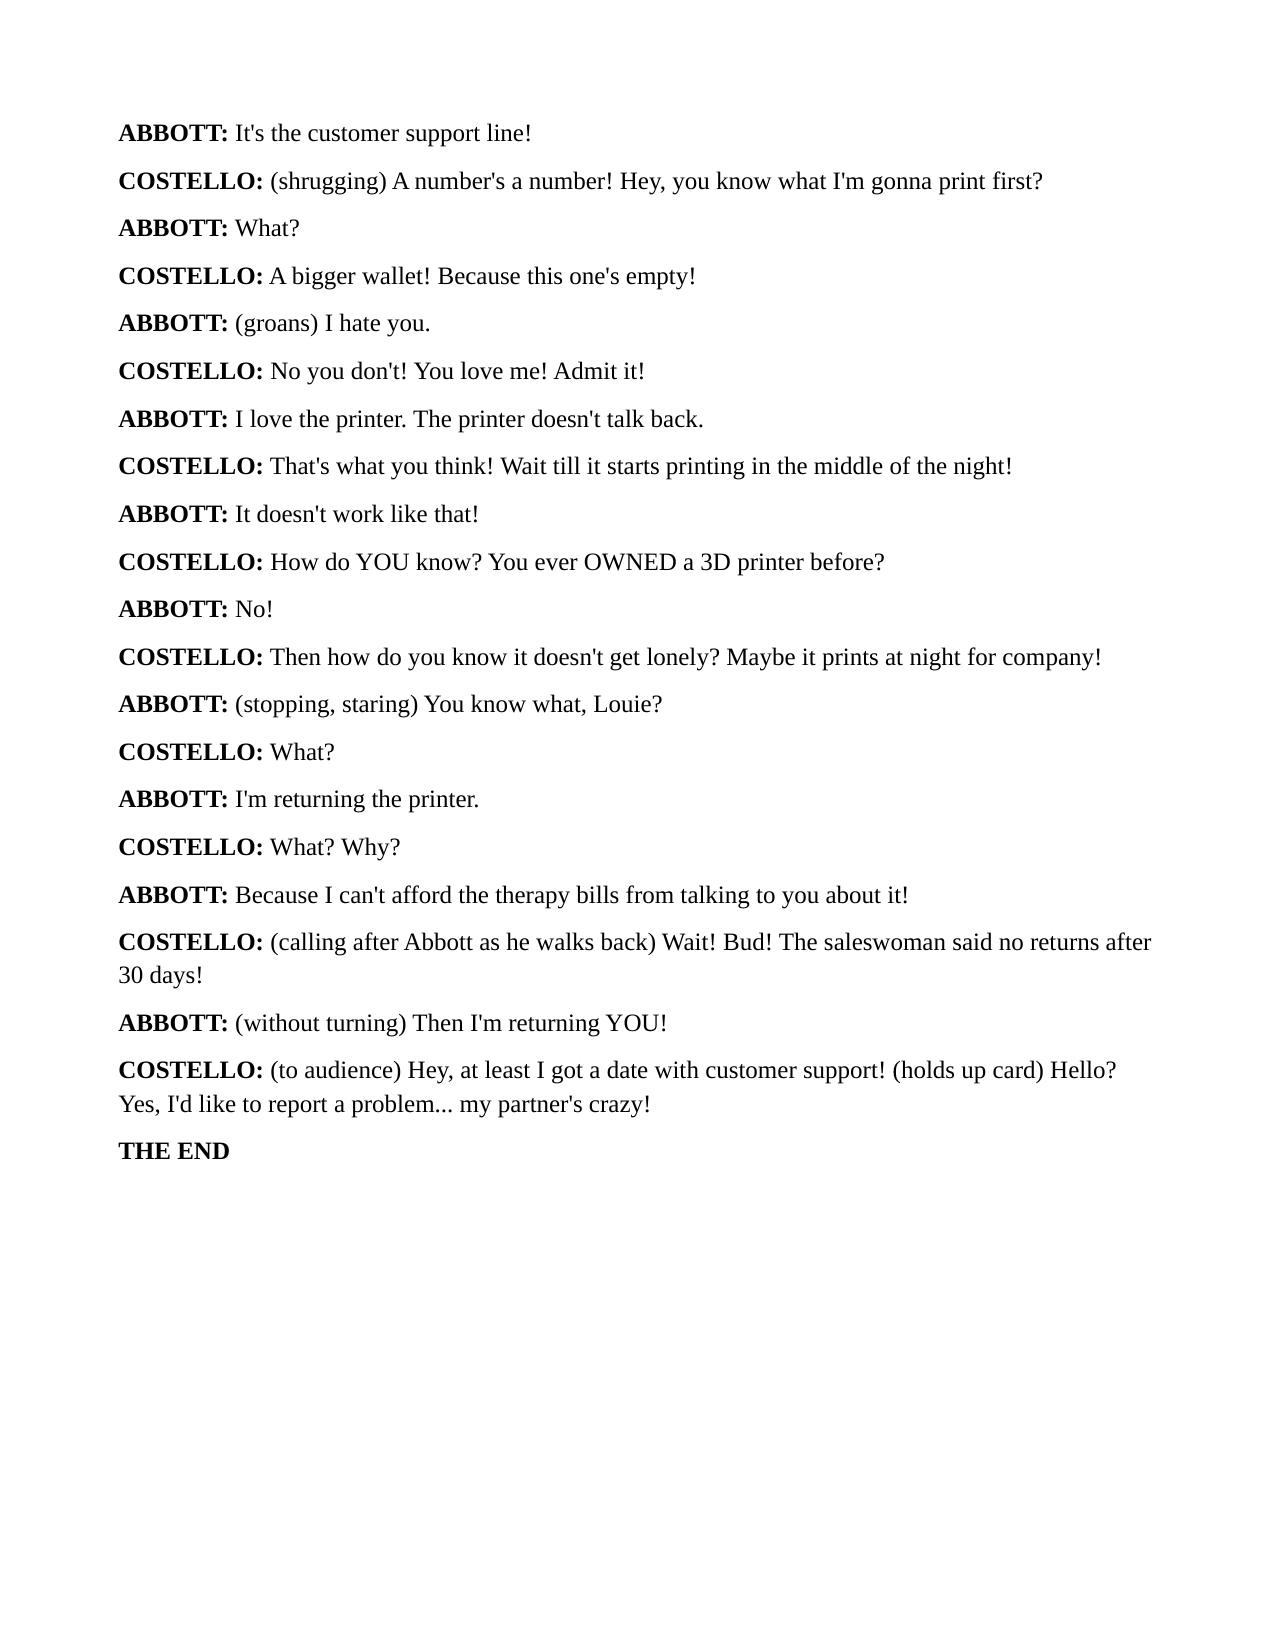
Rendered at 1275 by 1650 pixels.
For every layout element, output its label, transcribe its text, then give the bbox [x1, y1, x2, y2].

text COSTELLO: What? Why? [118, 832, 1157, 861]
text COSTELLO: How do YOU know? You ever OWNED a 3D printer before? [118, 547, 1157, 575]
text COSTELLO: (calling after Abbott as he walks back) Wait! Bud! The saleswoman said no returns after 30 days! [118, 927, 1157, 989]
text ABBOTT: No! [118, 594, 1157, 623]
text ABBOTT: I'm returning the printer. [118, 784, 1157, 813]
text ABBOTT: What? [118, 213, 1157, 242]
text COSTELLO: No you don't! You love me! Admit it! [118, 356, 1157, 385]
text ABBOTT: (stopping, staring) You know what, Louie? [118, 689, 1157, 718]
text COSTELLO: (shrugging) A number's a number! Hey, you know what I'm gonna print first? [118, 166, 1157, 194]
text COSTELLO: Then how do you know it doesn't get lonely? Maybe it prints at night for company! [118, 642, 1157, 671]
text ABBOTT: It's the customer support line! [118, 118, 1157, 147]
text COSTELLO: What? [118, 737, 1157, 766]
text ABBOTT: I love the printer. The printer doesn't talk back. [118, 404, 1157, 432]
text THE END [118, 1136, 1157, 1165]
text ABBOTT: Because I can't afford the therapy bills from talking to you about it! [118, 880, 1157, 908]
text ABBOTT: It doesn't work like that! [118, 499, 1157, 528]
text COSTELLO: That's what you think! Wait till it starts printing in the middle of the night! [118, 451, 1157, 480]
text ABBOTT: (groans) I hate you. [118, 308, 1157, 337]
text ABBOTT: (without turning) Then I'm returning YOU! [118, 1008, 1157, 1037]
text COSTELLO: (to audience) Hey, at least I got a date with customer support! (holds up card) Hello? Yes, I'd like to report a problem... my partner's crazy! [118, 1056, 1157, 1117]
text COSTELLO: A bigger wallet! Because this one's empty! [118, 261, 1157, 290]
